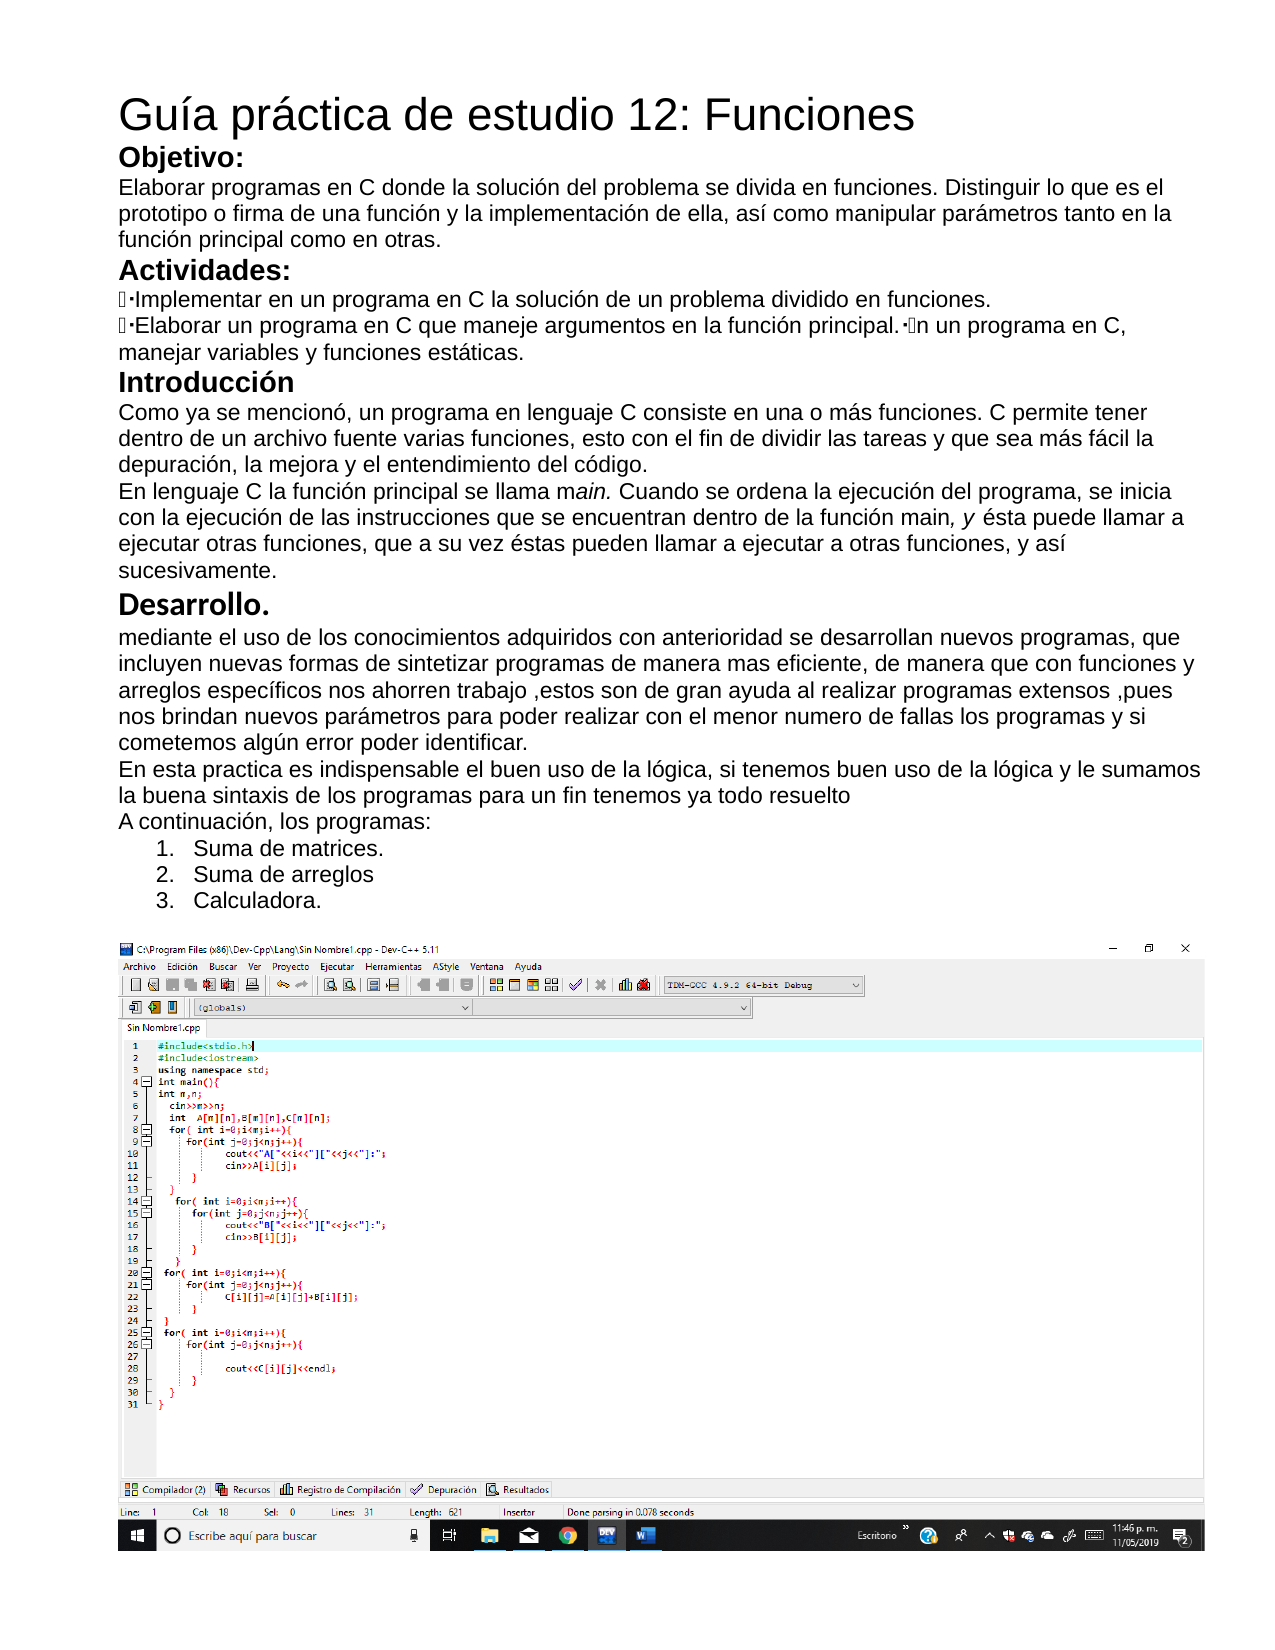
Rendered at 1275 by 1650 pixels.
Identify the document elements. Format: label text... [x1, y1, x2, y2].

text En esta practica es indispensable el buen uso de la lógica, si tenemos buen uso de la lógica y le sumamos la buena sintaxis de los programas para un fin tenemos ya todo resuelto [118, 756, 1205, 808]
list Suma de arreglos [156, 861, 1205, 887]
text En lenguaje C la función principal se llama main. Cuando se ordena la ejecución del programa, se inicia con la ejecución de las instrucciones que se encuentran dentro de la función main, y ésta puede llamar a ejecutar otras funciones, que a su vez éstas pueden llamar a ejecutar a otras funciones, y así sucesivamente. [118, 478, 1205, 583]
list Calculadora. [156, 887, 1205, 914]
text A continuación, los programas: [118, 808, 1205, 835]
text Introducción [118, 365, 1205, 399]
text 􏰀Implementar en un programa en C la solución de un problema dividido en funciones. [118, 286, 1205, 312]
text 􏰀Elaborar un programa en C que maneje argumentos en la función principal.n un programa en C, manejar variables y funciones estáticas. [118, 312, 1205, 365]
text Actividades: [118, 252, 1205, 286]
text Elaborar programas en C donde la solución del problema se divida en funciones. Distinguir lo que es el prototipo o firma de una función y la implementación de ella, así como manipular parámetros tanto en la función principal como en otras. [118, 173, 1205, 252]
list Suma de matrices. [156, 835, 1205, 861]
text Desarrollo. [118, 583, 1205, 624]
text mediante el uso de los conocimientos adquiridos con anterioridad se desarrollan nuevos programas, que incluyen nuevas formas de sintetizar programas de manera mas eficiente, de manera que con funciones y arreglos específicos nos ahorren trabajo ,estos son de gran ayuda al realizar programas extensos ,pues nos brindan nuevos parámetros para poder realizar con el menor numero de fallas los programas y si cometemos algún error poder identificar. [118, 624, 1205, 756]
text Como ya se mencionó, un programa en lenguaje C consiste en una o más funciones. C permite tener dentro de un archivo fuente varias funciones, esto con el fin de dividir las tareas y que sea más fácil la depuración, la mejora y el entendimiento del código. [118, 399, 1205, 478]
text Guía práctica de estudio 12: Funciones [118, 87, 1205, 140]
text Objetivo: [118, 140, 1205, 173]
